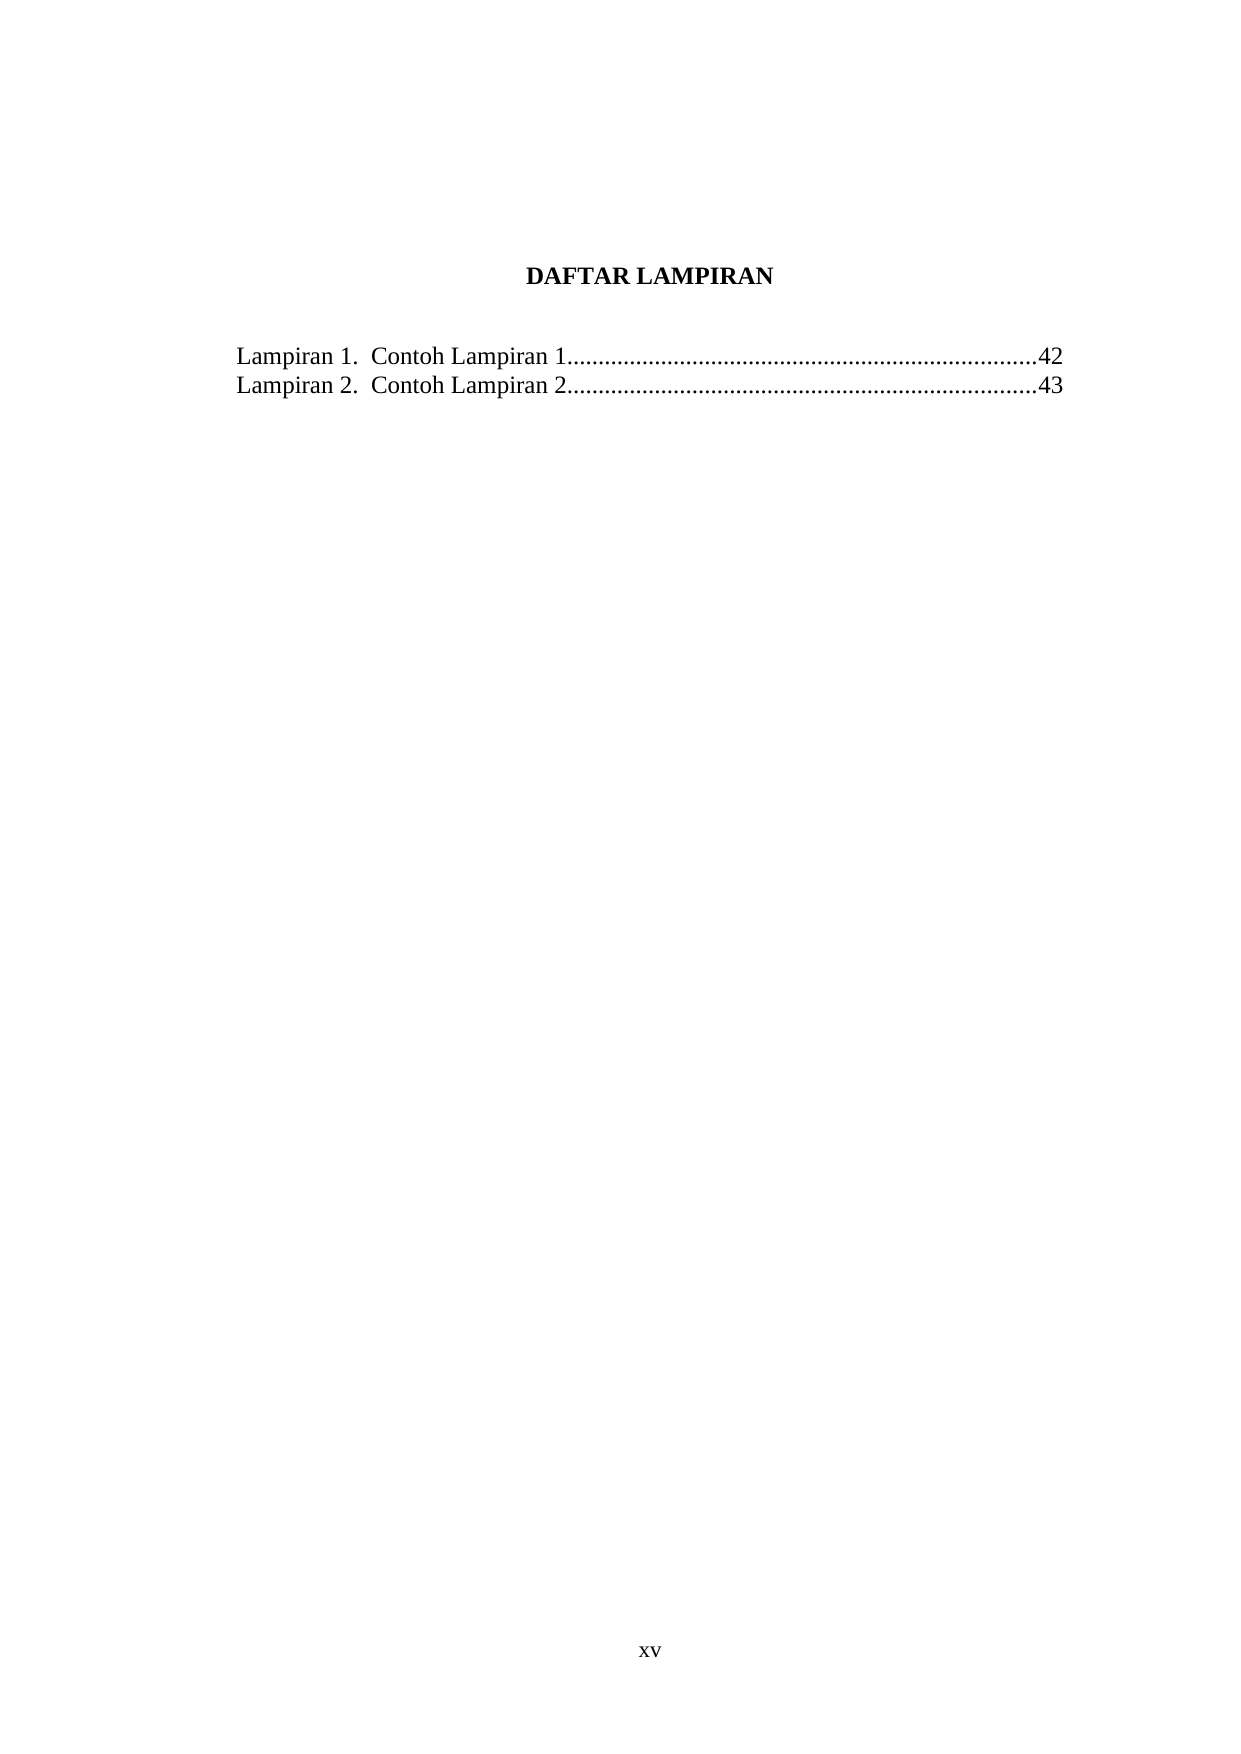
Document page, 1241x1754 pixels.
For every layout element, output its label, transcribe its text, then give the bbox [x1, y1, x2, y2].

text Lampiran 1. Contoh Lampiran 1 42 [236, 341, 1063, 370]
text Lampiran 2. Contoh Lampiran 2 43 [236, 370, 1063, 399]
subtitle DAFTAR LAMPIRAN [236, 261, 1063, 290]
